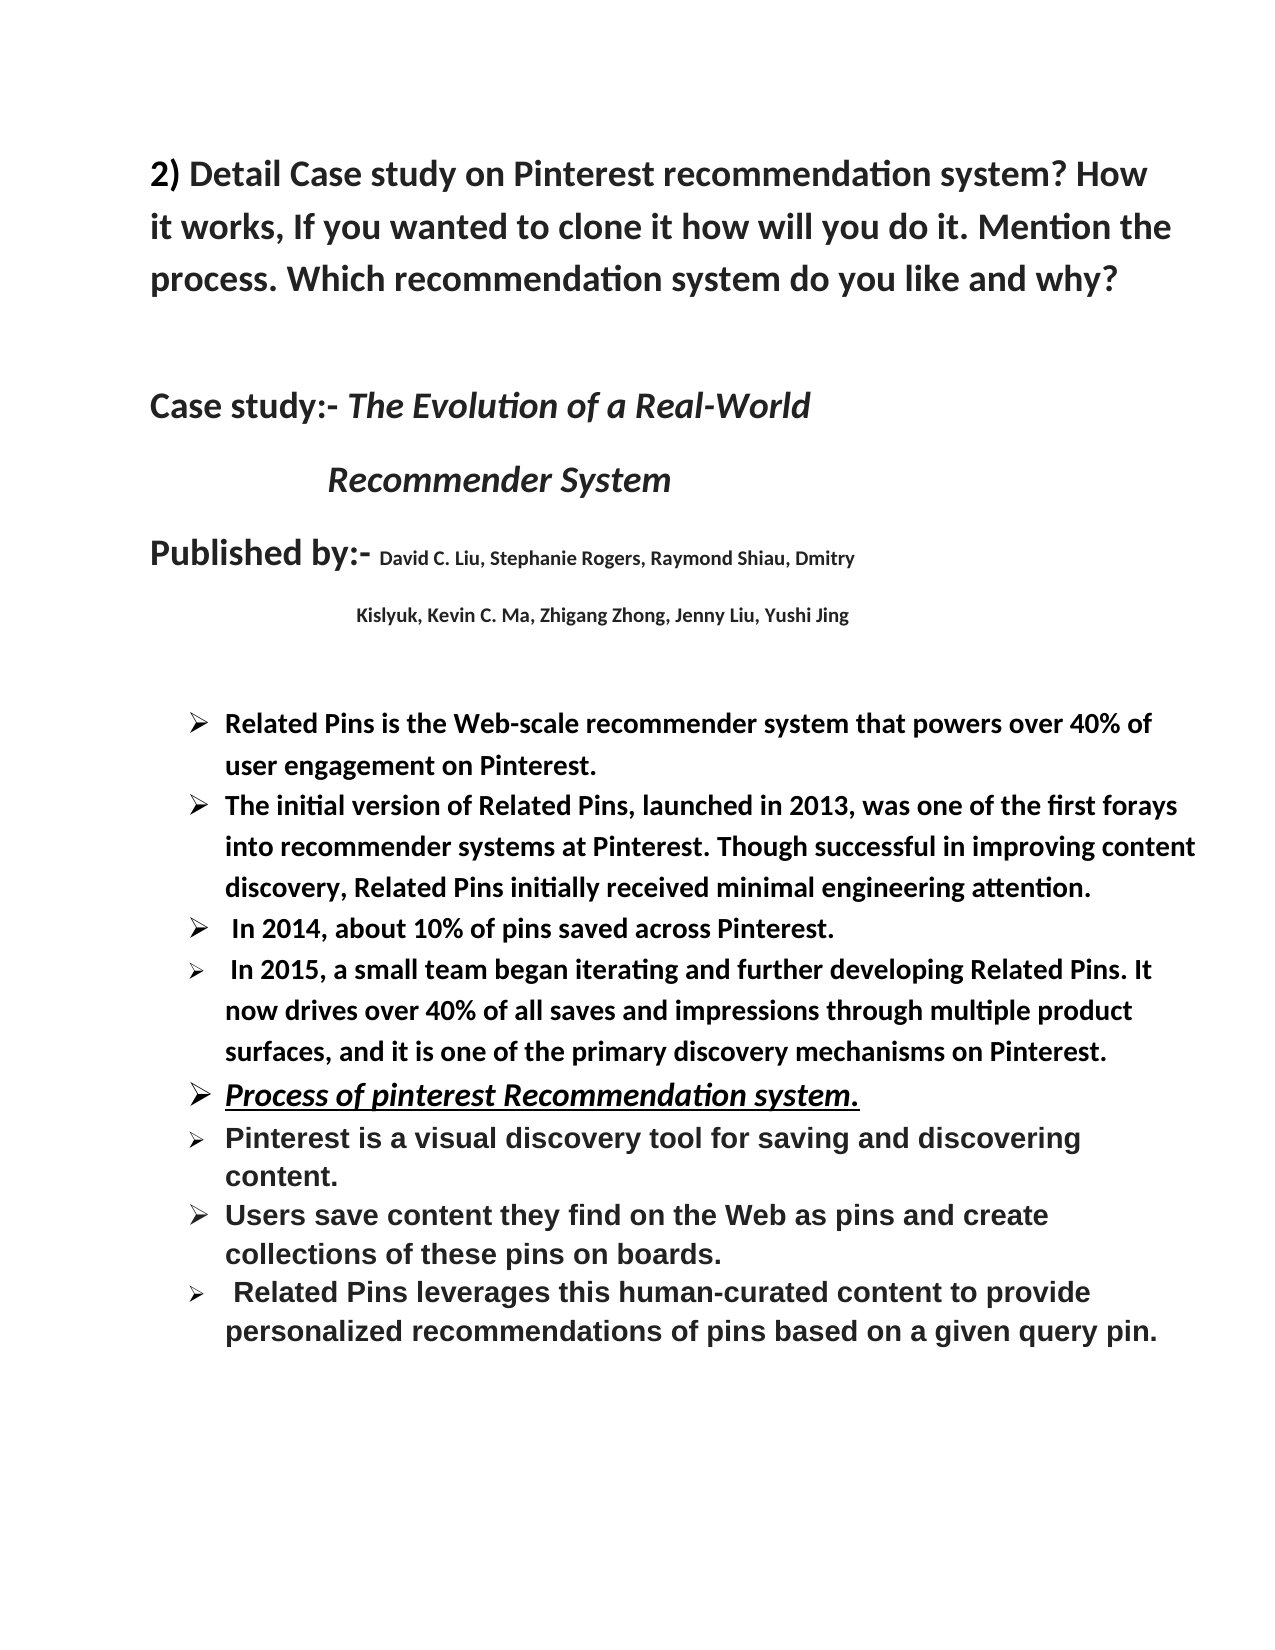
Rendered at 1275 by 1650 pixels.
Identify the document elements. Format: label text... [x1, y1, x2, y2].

list Pinterest is a visual discovery tool for saving and discovering content. [187, 1121, 1200, 1193]
text Recommender System [150, 456, 1200, 501]
list Related Pins leverages this human-curated content to provide personalized recommendations of pins based on a given query pin. [187, 1275, 1200, 1347]
list The initial version of Related Pins, launched in 2013, was one of the first forays into recommender systems at Pinterest. Though successful in improving content discovery, Related Pins initially received minimal engineering attention. [187, 787, 1200, 905]
text Kislyuk, Kevin C. Ma, Zhigang Zhong, Jenny Liu, Yushi Jing [150, 603, 1200, 628]
list In 2015, a small team began iterating and further developing Related Pins. It now drives over 40% of all saves and impressions through multiple product surfaces, and it is one of the primary discovery mechanisms on Pinterest. [187, 951, 1200, 1069]
text 2) Detail Case study on Pinterest recommendation system? How it works, If you wanted to clone it how will you do it. Mention the process. Which recommendation system do you like and why? [150, 150, 1200, 301]
list Process of pinterest Recommendation system. [187, 1074, 1200, 1115]
text Published by:- David C. Liu, Stephanie Rogers, Raymond Shiau, Dmitry [150, 529, 1200, 575]
text Case study:- The Evolution of a Real-World [150, 382, 1200, 428]
list Related Pins is the Web-scale recommender system that powers over 40% of user engagement on Pinterest. [187, 706, 1200, 782]
list Users save content they find on the Web as pins and create collections of these pins on boards. [187, 1198, 1200, 1270]
list In 2014, about 10% of pins saved across Pinterest. [187, 910, 1200, 946]
